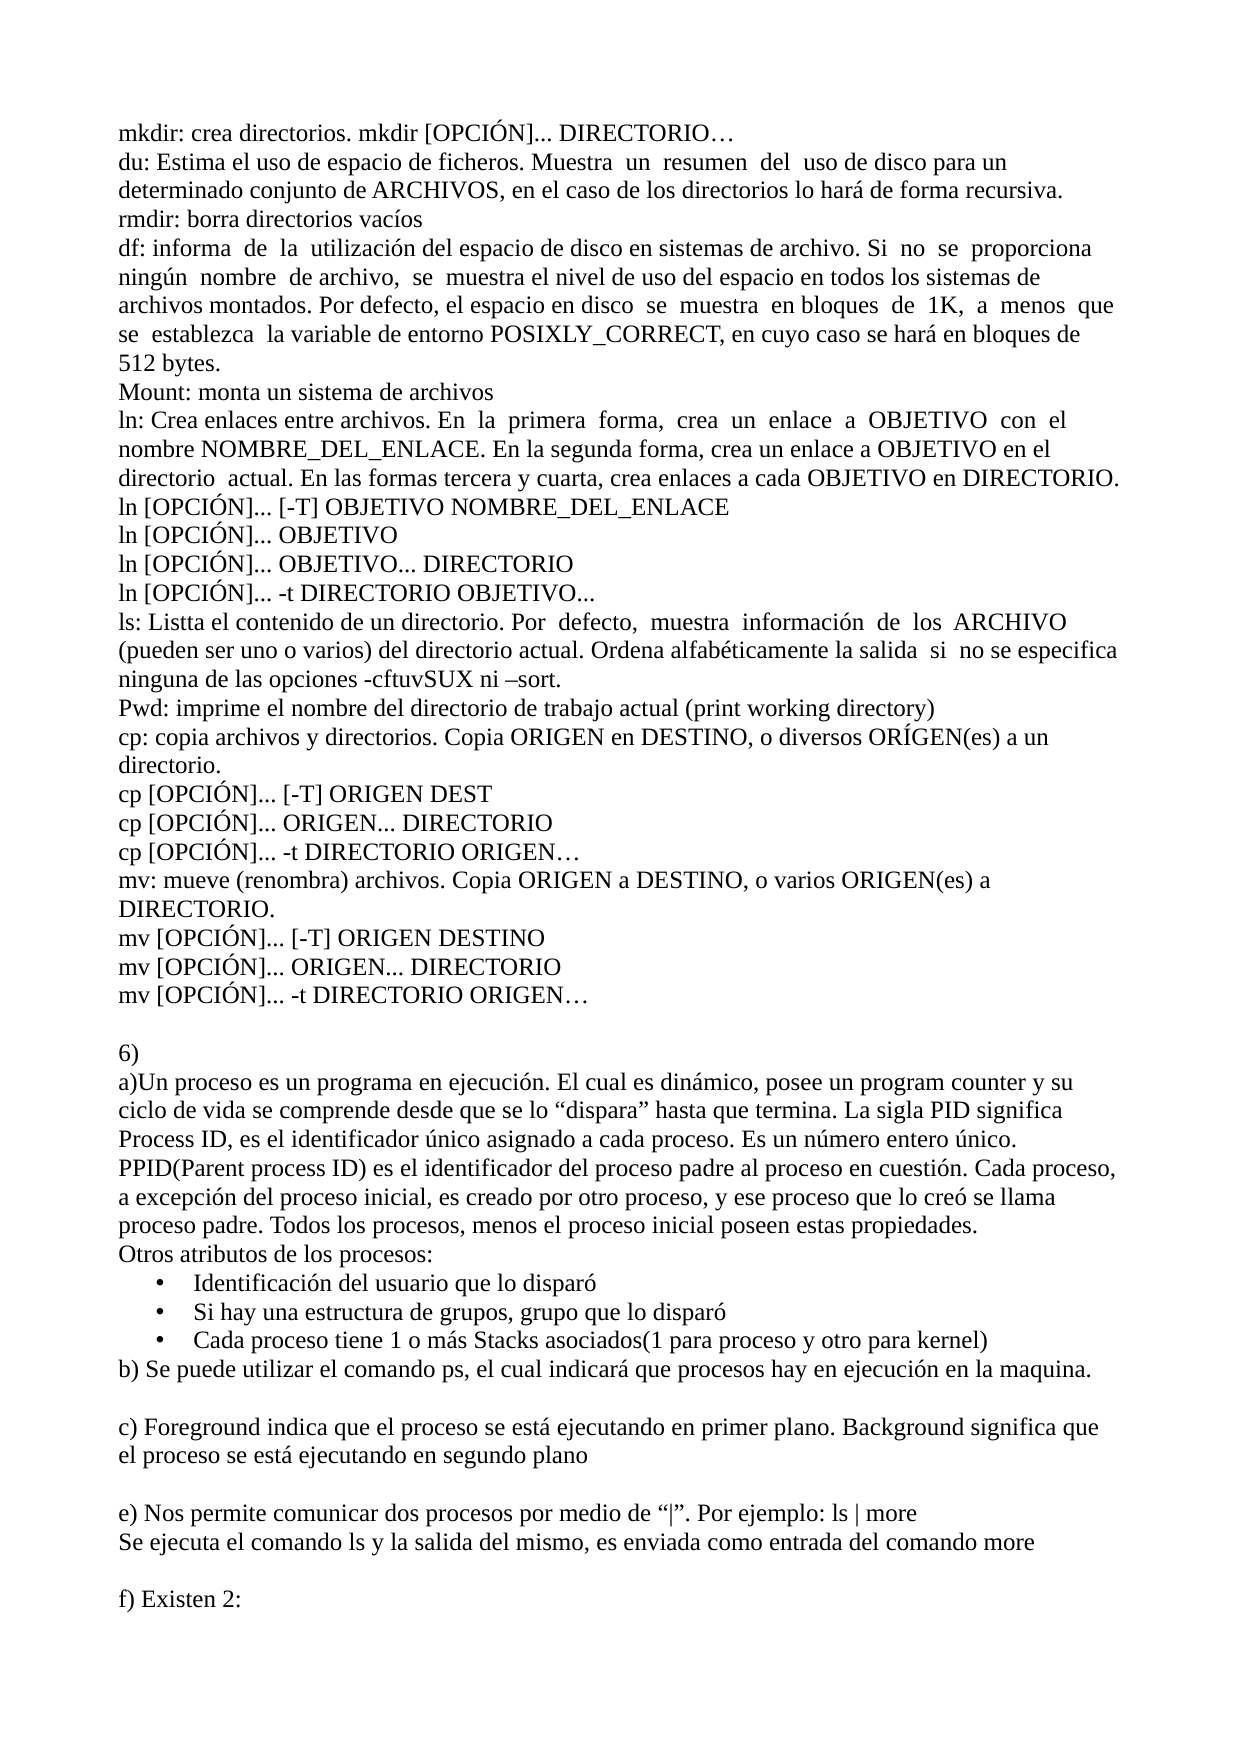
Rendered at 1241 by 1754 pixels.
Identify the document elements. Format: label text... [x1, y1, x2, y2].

text a)Un proceso es un programa en ejecución. El cual es dinámico, posee un program counter y su ciclo de vida se comprende desde que se lo “dispara” hasta que termina. La sigla PID significa Process ID, es el identificador único asignado a cada proceso. Es un número entero único. PPID(Parent process ID) es el identificador del proceso padre al proceso en cuestión. Cada proceso, a excepción del proceso inicial, es creado por otro proceso, y ese proceso que lo creó se llama proceso padre. Todos los procesos, menos el proceso inicial poseen estas propiedades. Otros atributos de los procesos: [118, 1067, 1122, 1268]
text cp [OPCIÓN]... -t DIRECTORIO ORIGEN… [118, 837, 1122, 866]
text ln [OPCIÓN]... OBJETIVO... DIRECTORIO [118, 549, 1122, 578]
text Pwd: imprime el nombre del directorio de trabajo actual (print working directory) [118, 693, 1122, 722]
text e) Nos permite comunicar dos procesos por medio de “|”. Por ejemplo: ls | more [118, 1498, 1122, 1527]
text ln [OPCIÓN]... [-T] OBJETIVO NOMBRE_DEL_ENLACE [118, 492, 1122, 521]
text ls: Listta el contenido de un directorio. Por defecto, muestra información de los ARCHIVO (pueden ser uno o varios) del directorio actual. Ordena alfabéticamente la salida si no se especifica ninguna de las opciones -cftuvSUX ni –sort. [118, 607, 1122, 693]
text f) Existen 2: [118, 1584, 1122, 1613]
text 6) [118, 1038, 1122, 1067]
text ln [OPCIÓN]... OBJETIVO [118, 521, 1122, 549]
text mv: mueve (renombra) archivos. Copia ORIGEN a DESTINO, o varios ORIGEN(es) a DIRECTORIO. [118, 866, 1122, 923]
text ln: Crea enlaces entre archivos. En la primera forma, crea un enlace a OBJETIVO con el nombre NOMBRE_DEL_ENLACE. En la segunda forma, crea un enlace a OBJETIVO en el directorio actual. En las formas tercera y cuarta, crea enlaces a cada OBJETIVO en DIRECTORIO. [118, 406, 1122, 492]
text du: Estima el uso de espacio de ficheros. Muestra un resumen del uso de disco para un determinado conjunto de ARCHIVOS, en el caso de los directorios lo hará de forma recursiva. [118, 147, 1122, 204]
text b) Se puede utilizar el comando ps, el cual indicará que procesos hay en ejecución en la maquina. [118, 1354, 1122, 1383]
text ln [OPCIÓN]... -t DIRECTORIO OBJETIVO... [118, 578, 1122, 607]
text Se ejecuta el comando ls y la salida del mismo, es enviada como entrada del comando more [118, 1527, 1122, 1556]
text mkdir: crea directorios. mkdir [OPCIÓN]... DIRECTORIO… [118, 118, 1122, 147]
text mv [OPCIÓN]... ORIGEN... DIRECTORIO [118, 952, 1122, 981]
text cp: copia archivos y directorios. Copia ORIGEN en DESTINO, o diversos ORÍGEN(es) a un directorio. [118, 722, 1122, 779]
text df: informa de la utilización del espacio de disco en sistemas de archivo. Si no se proporciona ningún nombre de archivo, se muestra el nivel de uso del espacio en todos los sistemas de archivos montados. Por defecto, el espacio en disco se muestra en bloques de 1K, a menos que se establezca la variable de entorno POSIXLY_CORRECT, en cuyo caso se hará en bloques de 512 bytes. [118, 233, 1122, 377]
text cp [OPCIÓN]... [-T] ORIGEN DEST [118, 779, 1122, 808]
text cp [OPCIÓN]... ORIGEN... DIRECTORIO [118, 808, 1122, 837]
list Si hay una estructura de grupos, grupo que lo disparó [156, 1297, 1122, 1326]
text rmdir: borra directorios vacíos [118, 204, 1122, 233]
text c) Foreground indica que el proceso se está ejecutando en primer plano. Background significa que el proceso se está ejecutando en segundo plano [118, 1412, 1122, 1469]
text mv [OPCIÓN]... [-T] ORIGEN DESTINO [118, 923, 1122, 952]
text mv [OPCIÓN]... -t DIRECTORIO ORIGEN… [118, 981, 1122, 1009]
text Mount: monta un sistema de archivos [118, 377, 1122, 406]
list Identificación del usuario que lo disparó [156, 1268, 1122, 1297]
list Cada proceso tiene 1 o más Stacks asociados(1 para proceso y otro para kernel) [156, 1326, 1122, 1354]
